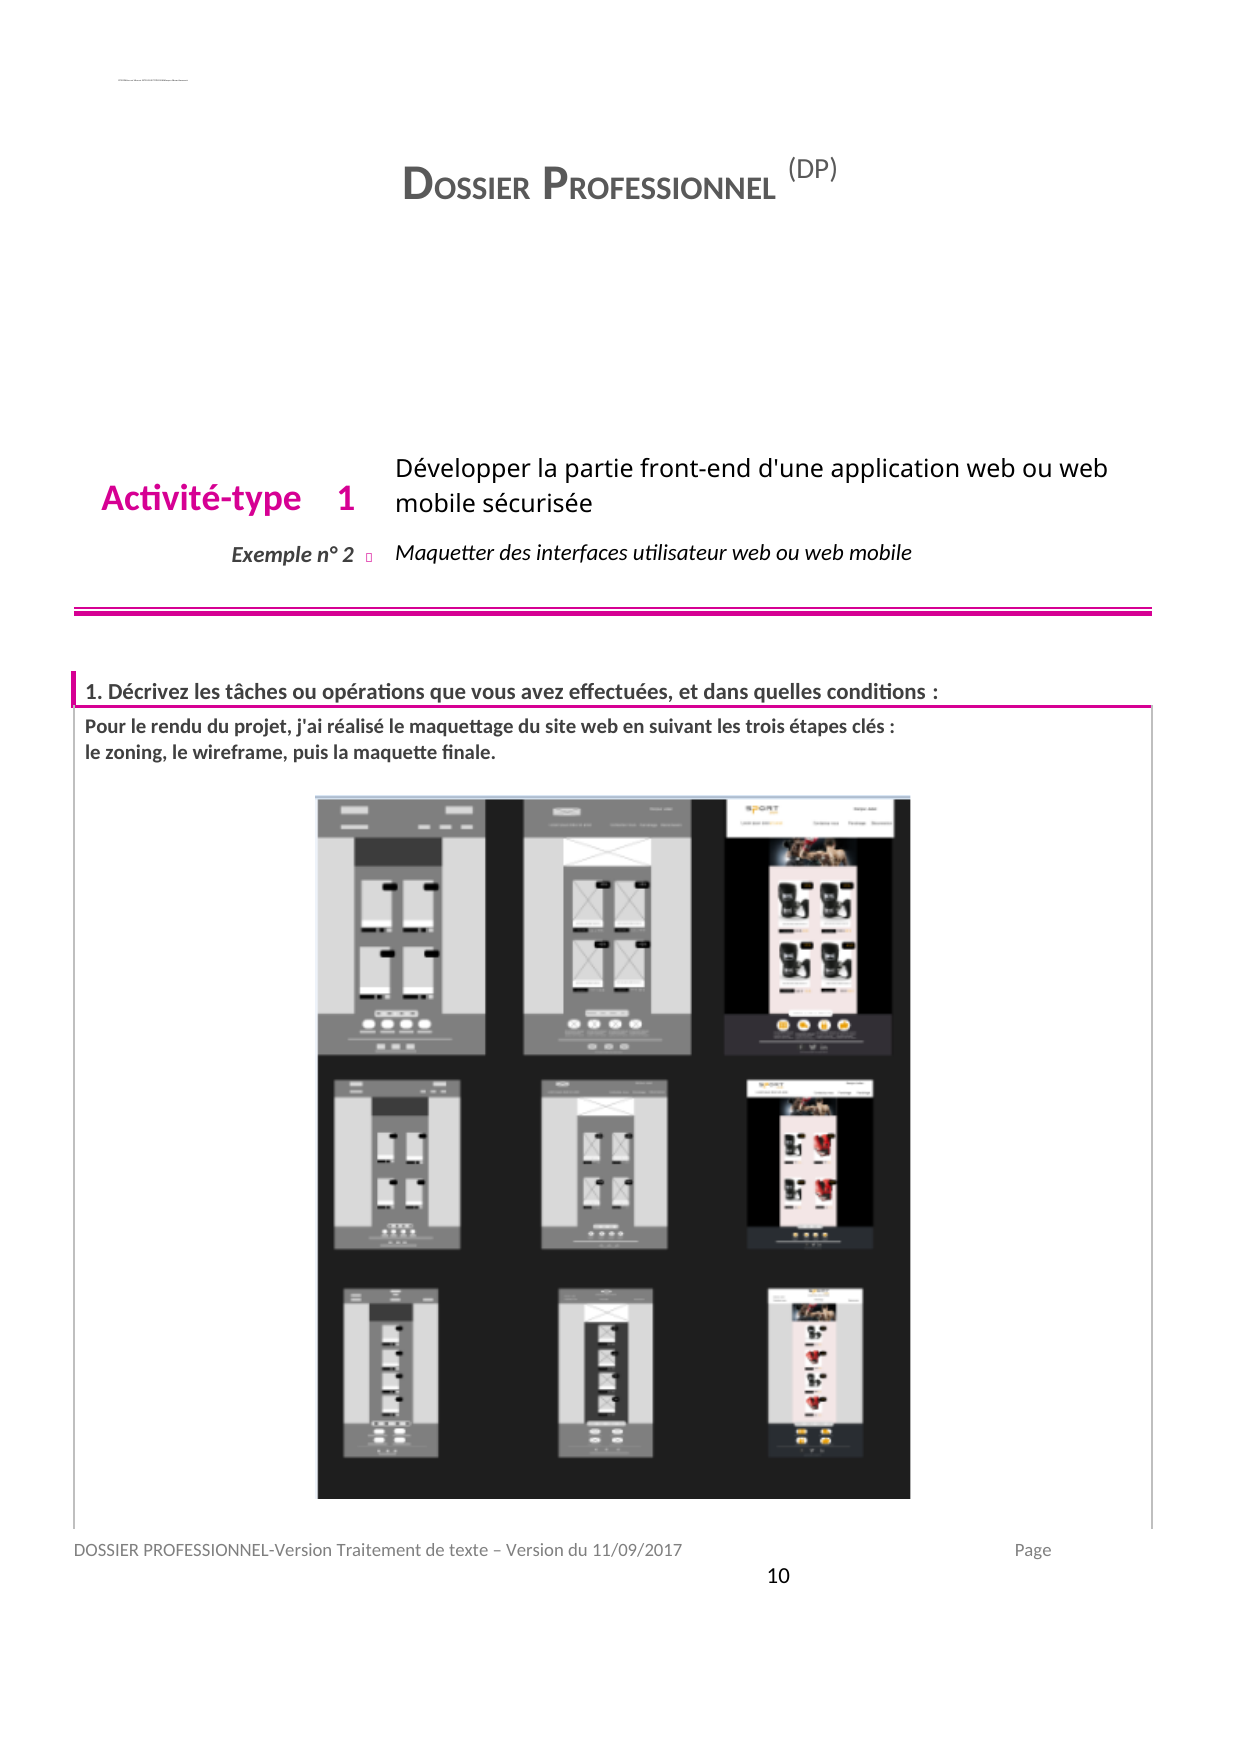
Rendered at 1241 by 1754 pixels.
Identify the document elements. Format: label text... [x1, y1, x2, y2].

table_cell Maquetter des interfaces utilisateur web ou web mobile [384, 520, 1152, 607]
table_header Activité-type [74, 444, 325, 520]
table_header 1 [325, 444, 384, 520]
table_cell 1. Décrivez les tâches ou opérations que vous avez effectuées, et dans quelles conditions : [76, 671, 1152, 705]
table_cell [74, 616, 1152, 650]
table_header Développer la partie front-end d'une application web ou web mobile sécurisée [384, 444, 1152, 520]
picture [315, 795, 911, 1499]
table_cell Pour le rendu du projet, j'ai réalisé le maquettage du site web en suivant les trois étapes clés : le zoning, le wireframe, puis la maquette finale. [75, 708, 1151, 790]
table_cell Exemple n° 2  [74, 520, 384, 607]
table_cell [74, 650, 1152, 671]
table_cell [75, 790, 1151, 1529]
